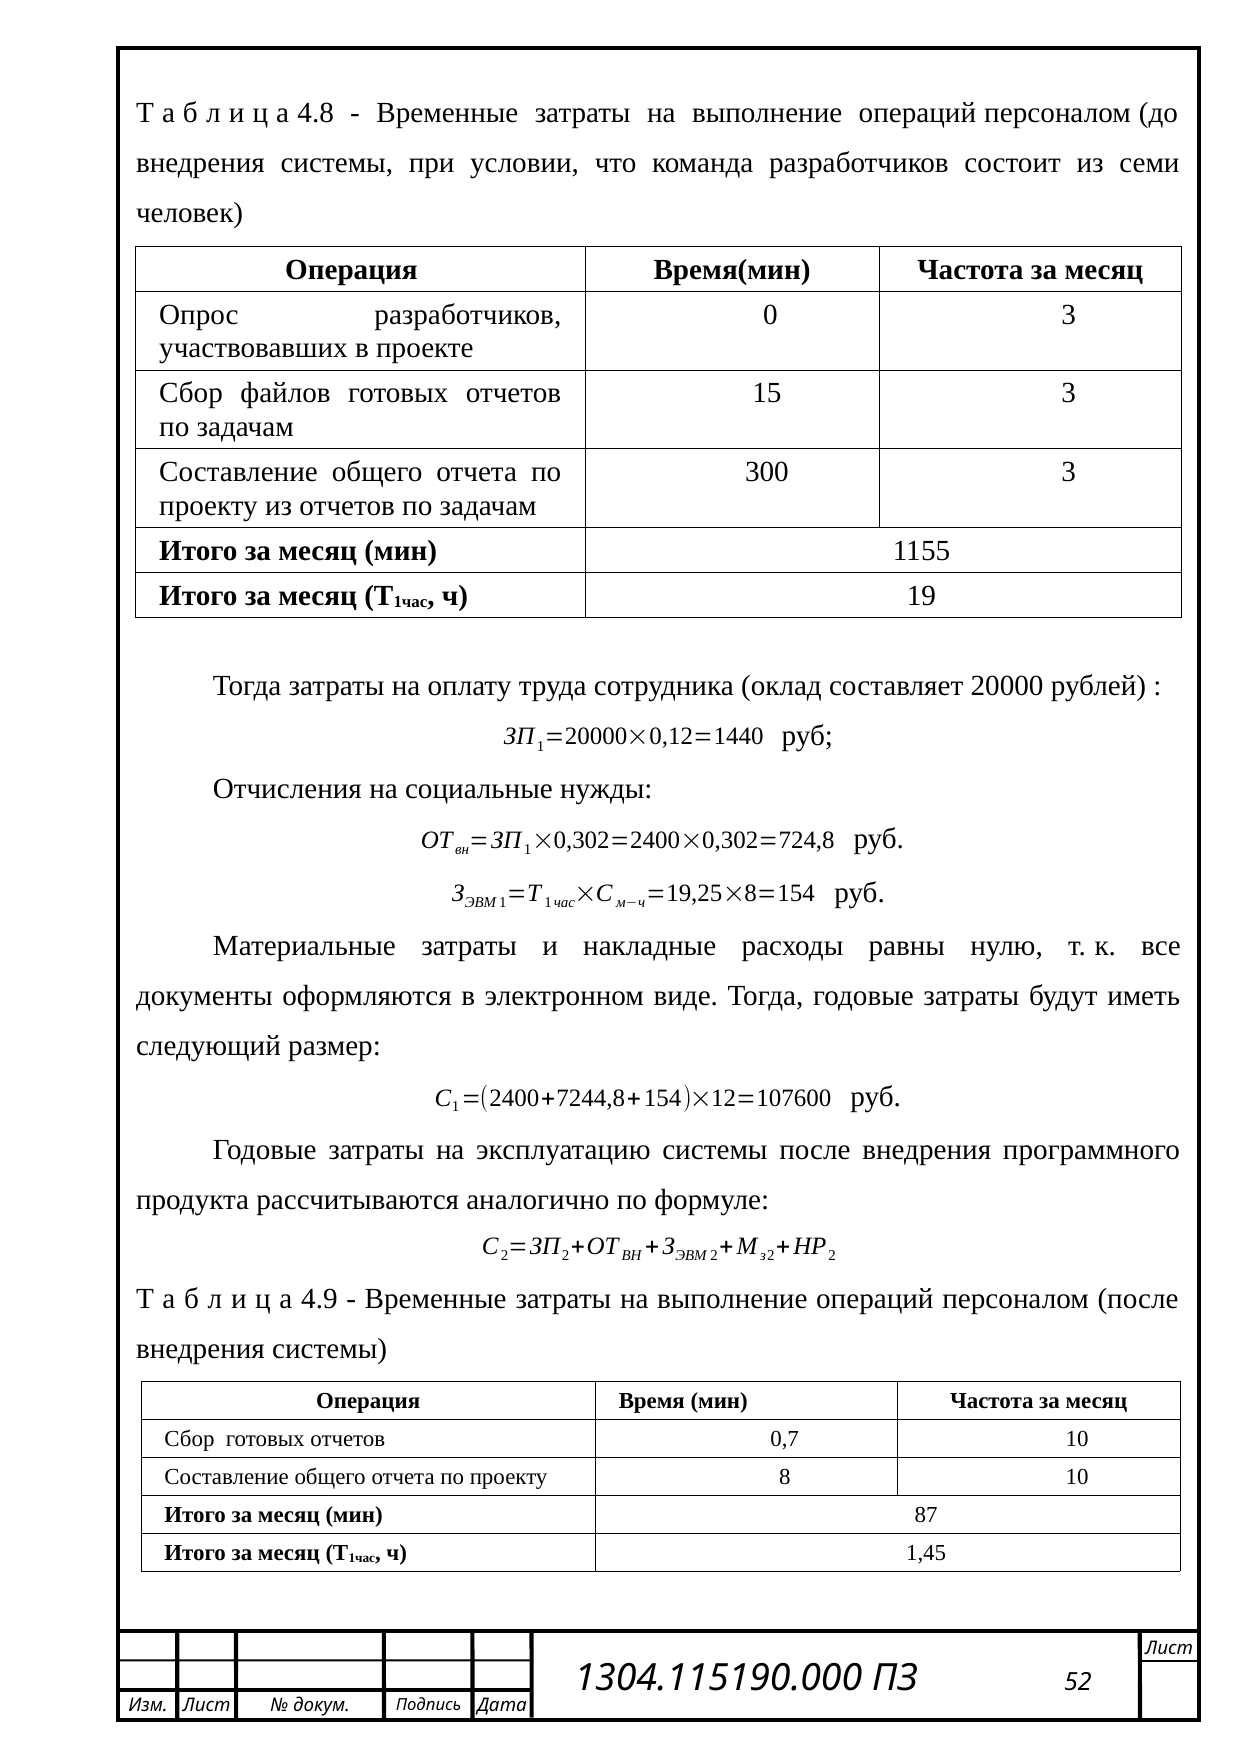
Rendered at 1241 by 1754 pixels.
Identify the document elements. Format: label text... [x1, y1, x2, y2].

text Материальные затраты и накладные расходы равны нулю, т. к. все документы оформляются в электронном виде. Тогда, годовые затраты будут иметь следующий размер: [136, 928, 1181, 1062]
table_cell Итого за месяц (Т1час, ч) [142, 1534, 595, 1571]
text Тогда затраты на оплату труда сотрудника (оклад составляет 20000 рублей) : [136, 668, 1181, 701]
table_cell Опрос разработчиков, участвовавших в проекте [136, 292, 585, 370]
table_header Время(мин) [586, 247, 879, 291]
table_cell Составление общего отчета по проекту из отчетов по задачам [136, 449, 585, 527]
text Т а б л и ц а 4.8 - Временные затраты на выполнение операций персоналом (до внедрения системы, при условии, что команда разработчиков состоит из семи человек) [136, 95, 1181, 229]
table_cell Итого за месяц (Т1час, ч) [136, 573, 585, 617]
table_cell 0 [586, 292, 879, 370]
table_cell 10 [898, 1458, 1180, 1495]
table_header Операция [136, 247, 585, 291]
text руб. [136, 875, 1181, 911]
table_cell Составление общего отчета по проекту [142, 1458, 595, 1495]
table_header Время (мин) [596, 1382, 897, 1419]
table_cell 15 [586, 371, 879, 448]
table_cell 10 [898, 1420, 1180, 1457]
table_header Операция [142, 1382, 595, 1419]
table_cell 3 [880, 292, 1181, 370]
table_header Частота за месяц [898, 1382, 1180, 1419]
table_cell 3 [880, 371, 1181, 448]
table_cell 3 [880, 449, 1181, 527]
text Отчисления на социальные нужды: [136, 771, 1181, 805]
text руб; [136, 718, 1181, 754]
table_cell 8 [596, 1458, 897, 1495]
table_cell 300 [586, 449, 879, 527]
text руб. [120, 821, 1181, 858]
table_cell 19 [586, 573, 1181, 617]
table_cell Сбор файлов готовых отчетов по задачам [136, 371, 585, 448]
table_cell 1155 [586, 528, 1181, 572]
text руб. [136, 1079, 1181, 1115]
table_cell Итого за месяц (мин) [136, 528, 585, 572]
table_cell 87 [596, 1496, 1180, 1533]
table_cell 1,45 [596, 1534, 1180, 1571]
table_header Частота за месяц [880, 247, 1181, 291]
text Т а б л и ц а 4.9 - Временные затраты на выполнение операций персоналом (после внедрения системы) [136, 1281, 1181, 1365]
text Годовые затраты на эксплуатацию системы после внедрения программного продукта рассчитываются аналогично по формуле: [136, 1132, 1181, 1216]
table_cell Итого за месяц (мин) [142, 1496, 595, 1533]
table_cell 0,7 [596, 1420, 897, 1457]
table_cell Сбор готовых отчетов [142, 1420, 595, 1457]
